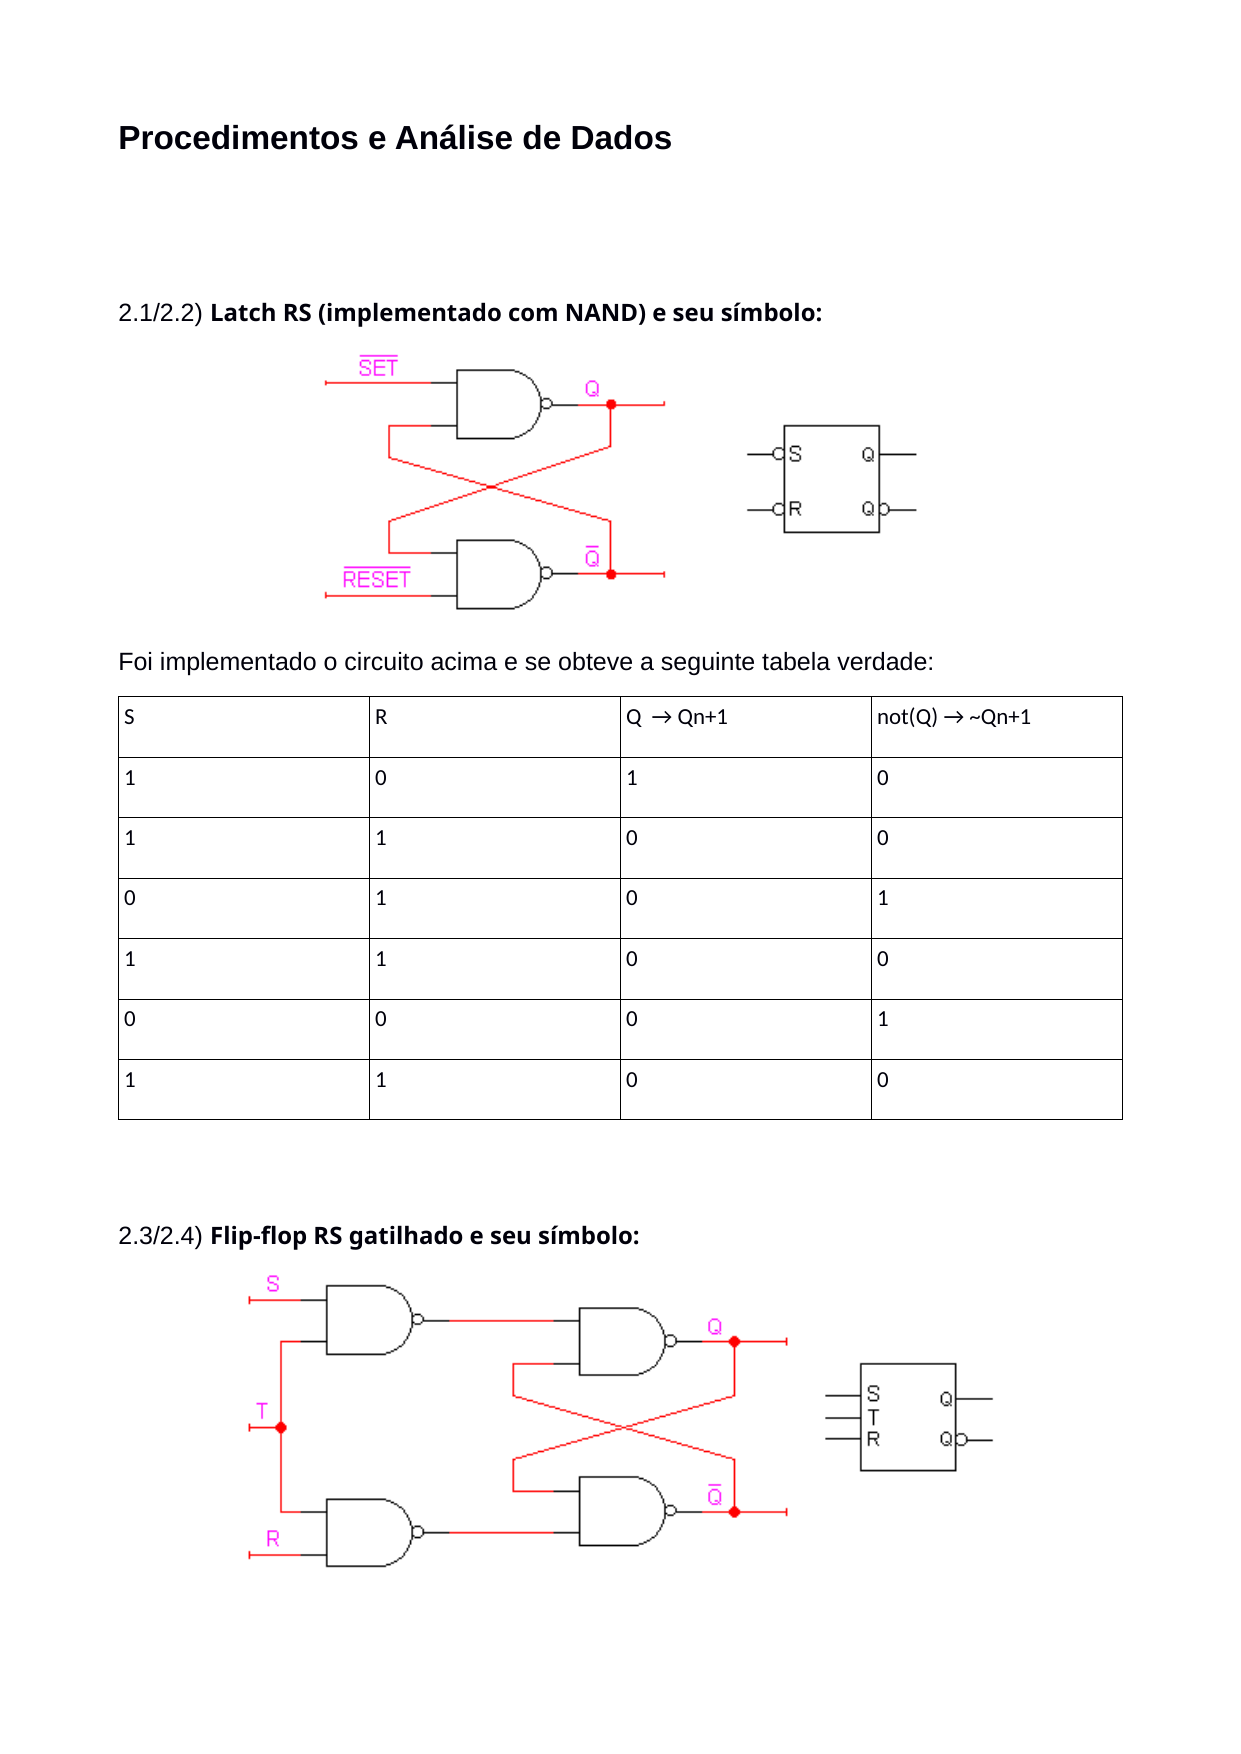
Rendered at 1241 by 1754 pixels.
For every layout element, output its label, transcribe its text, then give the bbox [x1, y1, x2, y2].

text Foi implementado o circuito acima e se obteve a seguinte tabela verdade: [118, 647, 1122, 676]
table_cell 0 [119, 879, 369, 938]
table_cell 0 [621, 818, 871, 878]
table_cell 0 [621, 879, 871, 938]
table_cell 1 [119, 758, 369, 817]
table_cell 0 [621, 1060, 871, 1119]
table_cell 0 [872, 818, 1122, 878]
table_header not(Q) → ~Qn+1 [872, 697, 1122, 757]
table_cell 1 [370, 1060, 620, 1119]
table_cell 1 [872, 1000, 1122, 1059]
table_cell 1 [119, 1060, 369, 1119]
table_cell 0 [370, 1000, 620, 1059]
text 2.1/2.2) Latch RS (implementado com NAND) e seu símbolo: [118, 296, 1122, 328]
table_header Q → Qn+1 [621, 697, 871, 757]
table_cell 1 [119, 939, 369, 998]
table_cell 0 [370, 758, 620, 817]
table_cell 0 [119, 1000, 369, 1059]
table_cell 1 [370, 818, 620, 878]
table_cell 0 [872, 758, 1122, 817]
table_cell 0 [621, 1000, 871, 1059]
table_cell 1 [872, 879, 1122, 938]
table_header R [370, 697, 620, 757]
text Procedimentos e Análise de Dados [118, 118, 1122, 157]
table_cell 1 [119, 818, 369, 878]
table_cell 1 [621, 758, 871, 817]
table_cell 0 [872, 939, 1122, 998]
table_cell 1 [370, 939, 620, 998]
table_cell 0 [872, 1060, 1122, 1119]
table_cell 0 [621, 939, 871, 998]
table_header S [119, 697, 369, 757]
text 2.3/2.4) Flip-flop RS gatilhado e seu símbolo: [118, 1219, 1122, 1251]
table_cell 1 [370, 879, 620, 938]
